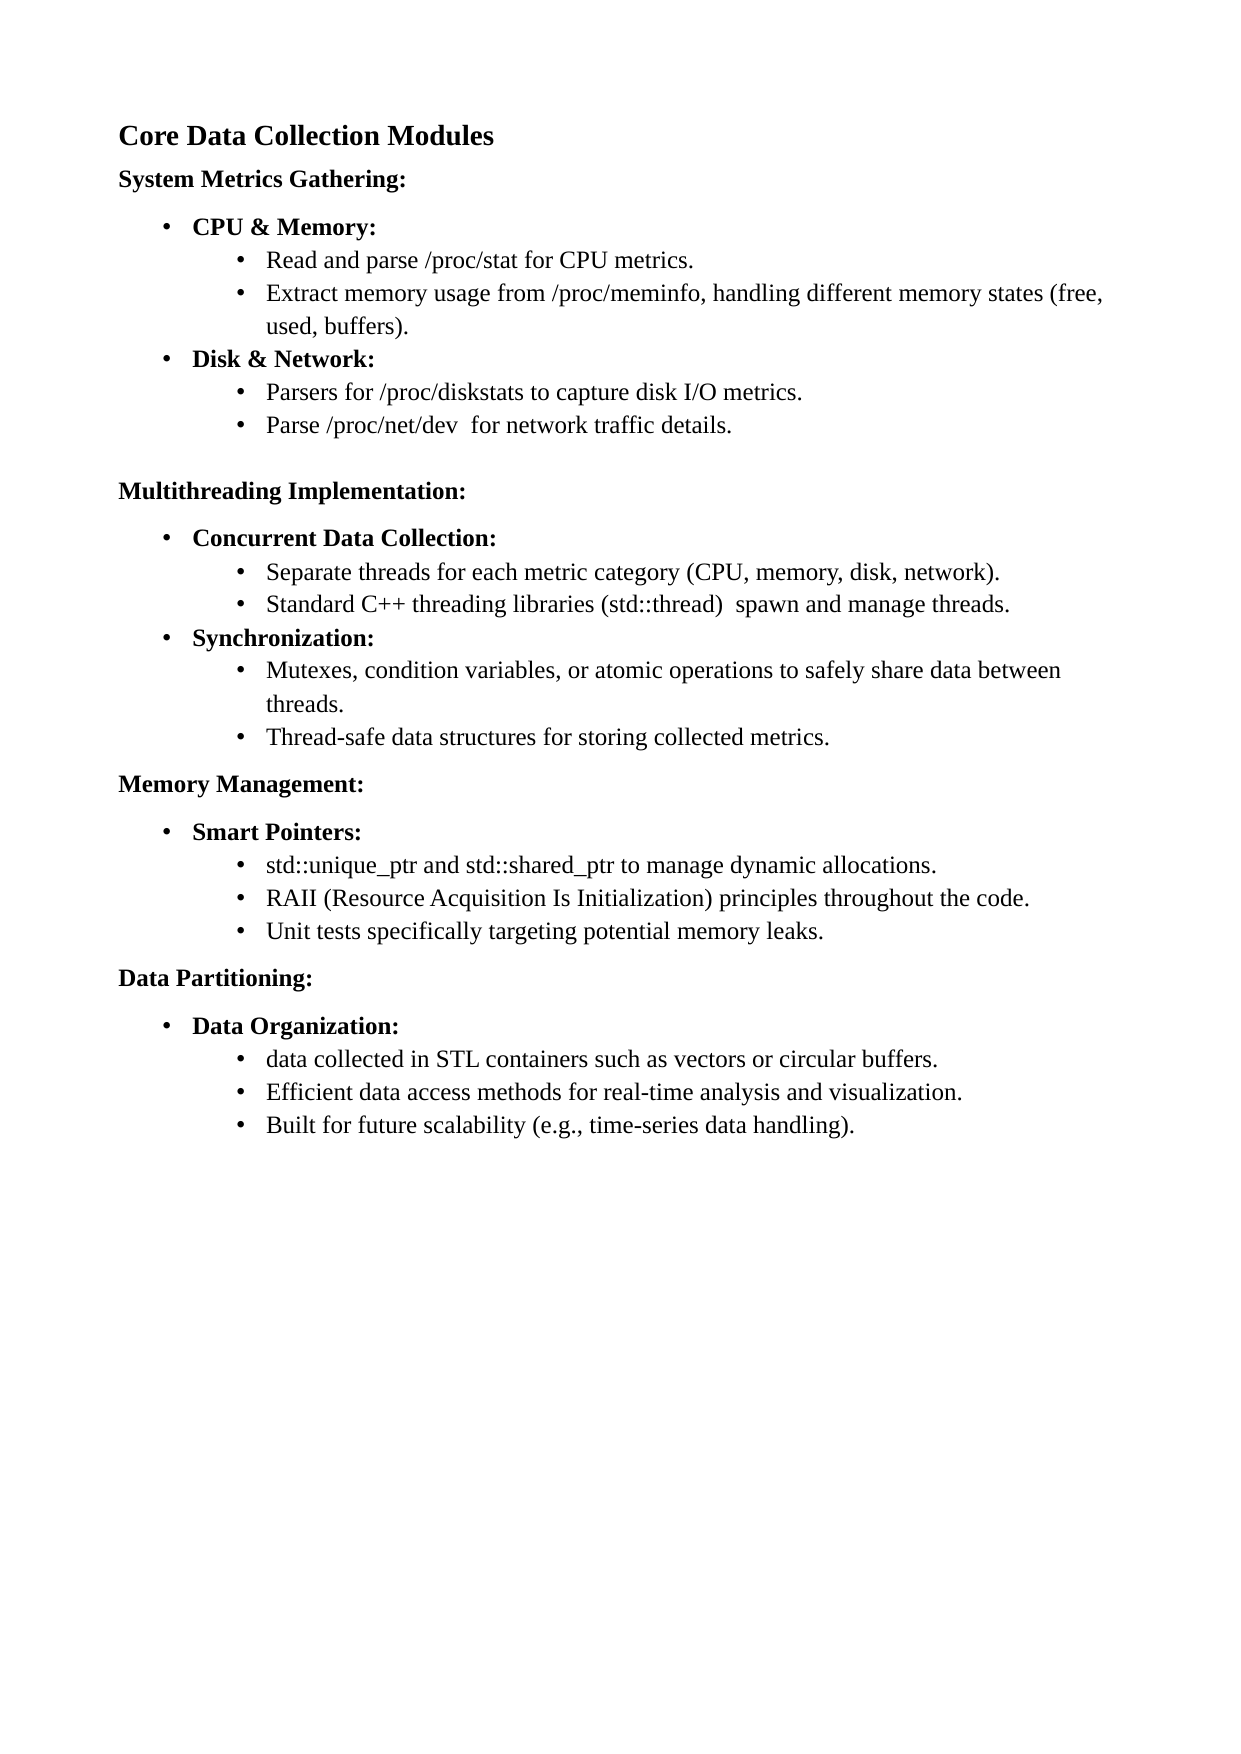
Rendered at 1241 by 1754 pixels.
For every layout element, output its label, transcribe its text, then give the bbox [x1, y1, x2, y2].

text System Metrics Gathering: [118, 164, 1122, 193]
text Multithreading Implementation: [118, 476, 1122, 505]
list Parse /proc/net/dev for network traffic details. [236, 410, 1122, 439]
list Unit tests specifically targeting potential memory leaks. [236, 916, 1122, 945]
list Built for future scalability (e.g., time-series data handling). [236, 1110, 1122, 1139]
list Data Organization: [162, 1011, 1122, 1040]
list data collected in STL containers such as vectors or circular buffers. [236, 1044, 1122, 1073]
list Extract memory usage from /proc/meminfo, handling different memory states (free, used, buffers). [236, 278, 1122, 339]
list Standard C++ threading libraries (std::thread) spawn and manage threads. [236, 589, 1122, 618]
list Mutexes, condition variables, or atomic operations to safely share data between threads. [236, 656, 1122, 717]
list Synchronization: [162, 623, 1122, 651]
list Separate threads for each metric category (CPU, memory, disk, network). [236, 557, 1122, 585]
list std::unique_ptr and std::shared_ptr to manage dynamic allocations. [236, 850, 1122, 879]
list Thread-safe data structures for storing collected metrics. [236, 722, 1122, 750]
list Efficient data access methods for real-time analysis and visualization. [236, 1077, 1122, 1106]
text Memory Management: [118, 769, 1122, 798]
list Disk & Network: [162, 344, 1122, 373]
list Concurrent Data Collection: [162, 523, 1122, 552]
list CPU & Memory: [162, 212, 1122, 241]
subtitle Core Data Collection Modules [118, 118, 1122, 152]
list Read and parse /proc/stat for CPU metrics. [236, 245, 1122, 273]
text Data Partitioning: [118, 963, 1122, 992]
list Parsers for /proc/diskstats to capture disk I/O metrics. [236, 377, 1122, 406]
list RAII (Resource Acquisition Is Initialization) principles throughout the code. [236, 883, 1122, 912]
list Smart Pointers: [162, 817, 1122, 846]
